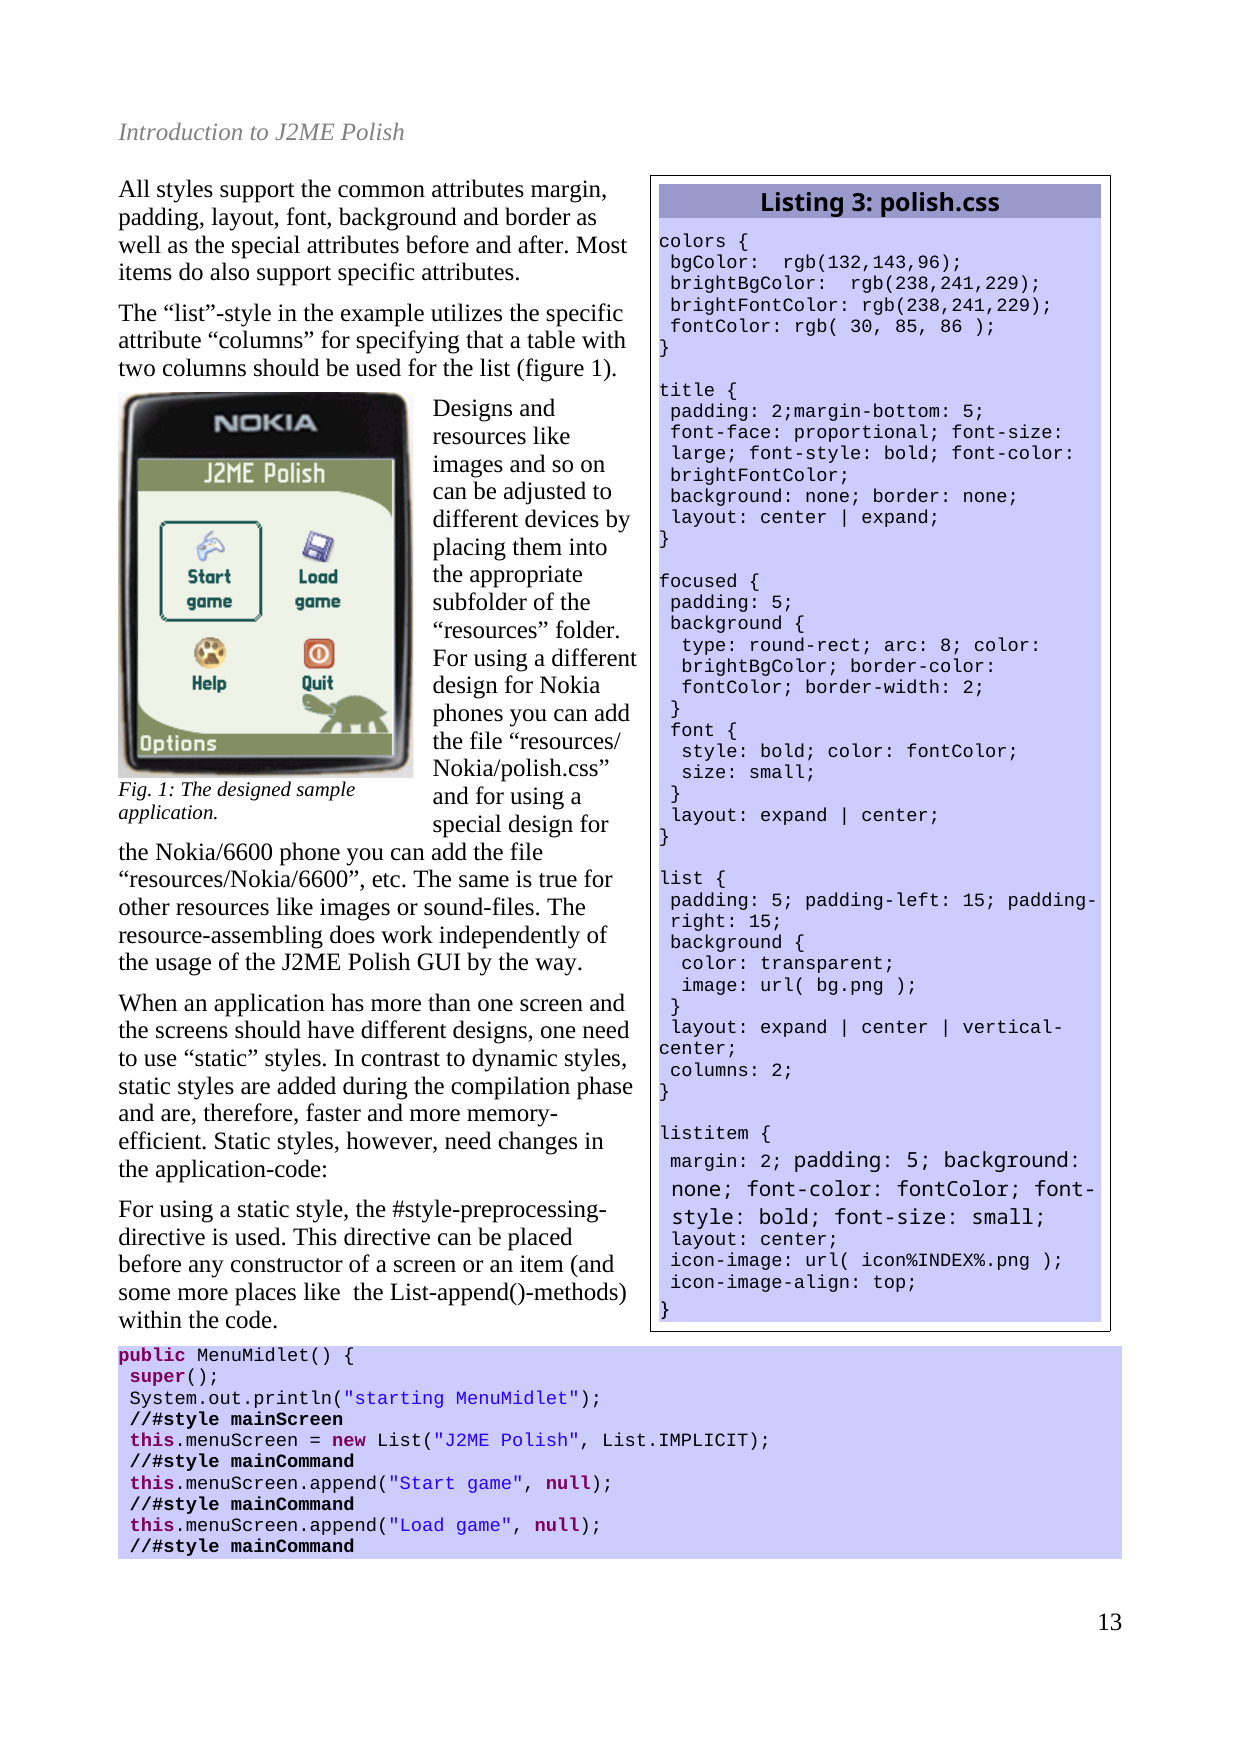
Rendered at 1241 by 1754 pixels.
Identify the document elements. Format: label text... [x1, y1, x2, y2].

picture [118, 392, 414, 778]
text All styles support the common attributes margin, padding, layout, font, background and border as well as the special attributes before and after. Most items do also support specific attributes. [118, 175, 650, 286]
text list { [659, 869, 1101, 890]
text } [659, 784, 1101, 805]
text layout: center | expand; [659, 508, 1101, 529]
text When an application has more than one screen and the screens should have different designs, one need to use “static” styles. In contrast to dynamic styles, static styles are added during the compilation phase and are, therefore, faster and more memory-efficient. Static styles, however, need changes in the application-code: [118, 989, 650, 1183]
text padding: 5; [659, 593, 1101, 614]
text } [659, 1082, 1101, 1103]
text icon-image-align: top; [659, 1273, 1101, 1294]
text layout: expand | center | vertical-center; [659, 1018, 1101, 1060]
text brightBgColor: rgb(238,241,229); [659, 274, 1101, 295]
text Designs and resources like images and so on can be adjusted to different devices by placing them into the appropriate subfolder of the “resources” folder. For using a different design for Nokia phones you can add the file “resources/ Nokia/polish.css” and for using a special design for the Nokia/6600 phone you can add the file “resources/Nokia/6600”, etc. The same is true for other resources like images or sound-files. The resource-assembling does work independently of the usage of the J2ME Polish GUI by the way. [118, 394, 650, 976]
text color: transparent; [659, 954, 1101, 975]
text background { [659, 614, 1101, 635]
text //#style mainCommand [118, 1537, 1122, 1559]
text For using a static style, the #style-preprocessing-directive is used. This directive can be placed before any constructor of a screen or an item (and some more places like the List-append()-methods) within the code. [118, 1195, 1122, 1334]
text icon-image: url( icon%INDEX%.png ); [659, 1251, 1101, 1273]
text super(); [118, 1367, 1122, 1389]
text The “list”-style in the example utilizes the specific attribute “columns” for specifying that a table with two columns should be used for the list (figure 1). [118, 299, 650, 382]
text } [659, 699, 1101, 720]
text layout: center; [659, 1230, 1101, 1251]
text System.out.println("starting MenuMidlet"); [118, 1389, 1122, 1410]
text columns: 2; [659, 1060, 1101, 1082]
text //#style mainScreen [118, 1410, 1122, 1431]
text size: small; [659, 763, 1101, 784]
text [651, 176, 1110, 1331]
subtitle Listing 3: polish.css [659, 184, 1101, 218]
text } [659, 1294, 1101, 1322]
text background { [659, 933, 1101, 954]
text type: round-rect; arc: 8; color: brightBgColor; border-color: fontColor; border-width: 2; [659, 635, 1101, 699]
text public MenuMidlet() { [118, 1346, 1122, 1367]
text layout: expand | center; [659, 805, 1101, 827]
text Fig. 1: The designed sample application. [118, 392, 432, 824]
text fontColor: rgb( 30, 85, 86 ); [659, 317, 1101, 338]
text } [659, 997, 1101, 1018]
text image: url( bg.png ); [659, 975, 1101, 997]
text title { [659, 380, 1101, 402]
text padding: 5; padding-left: 15; padding- right: 15; [659, 890, 1101, 933]
text style: bold; color: fontColor; [659, 742, 1101, 763]
text } [659, 529, 1101, 550]
text this.menuScreen.append("Start game", null); [118, 1474, 1122, 1495]
text background: none; border: none; [659, 487, 1101, 508]
text colors { [659, 232, 1101, 253]
text listitem { [659, 1124, 1101, 1145]
text //#style mainCommand [118, 1495, 1122, 1516]
text brightFontColor: rgb(238,241,229); [659, 295, 1101, 317]
text bgColor: rgb(132,143,96); [659, 253, 1101, 274]
text } [659, 338, 1101, 359]
text margin: 2; padding: 5; background: none; font-color: fontColor; font- style: bold; font-size: small; [659, 1145, 1101, 1230]
text this.menuScreen.append("Load game", null); [118, 1516, 1122, 1537]
text focused { [659, 572, 1101, 593]
text } [659, 827, 1101, 848]
text font { [659, 720, 1101, 742]
text this.menuScreen = new List("J2ME Polish", List.IMPLICIT); [118, 1431, 1122, 1452]
text padding: 2;margin-bottom: 5; font-face: proportional; font-size: large; font-style: bold; font-color: brightFontColor; [659, 402, 1101, 487]
text //#style mainCommand [118, 1452, 1122, 1474]
